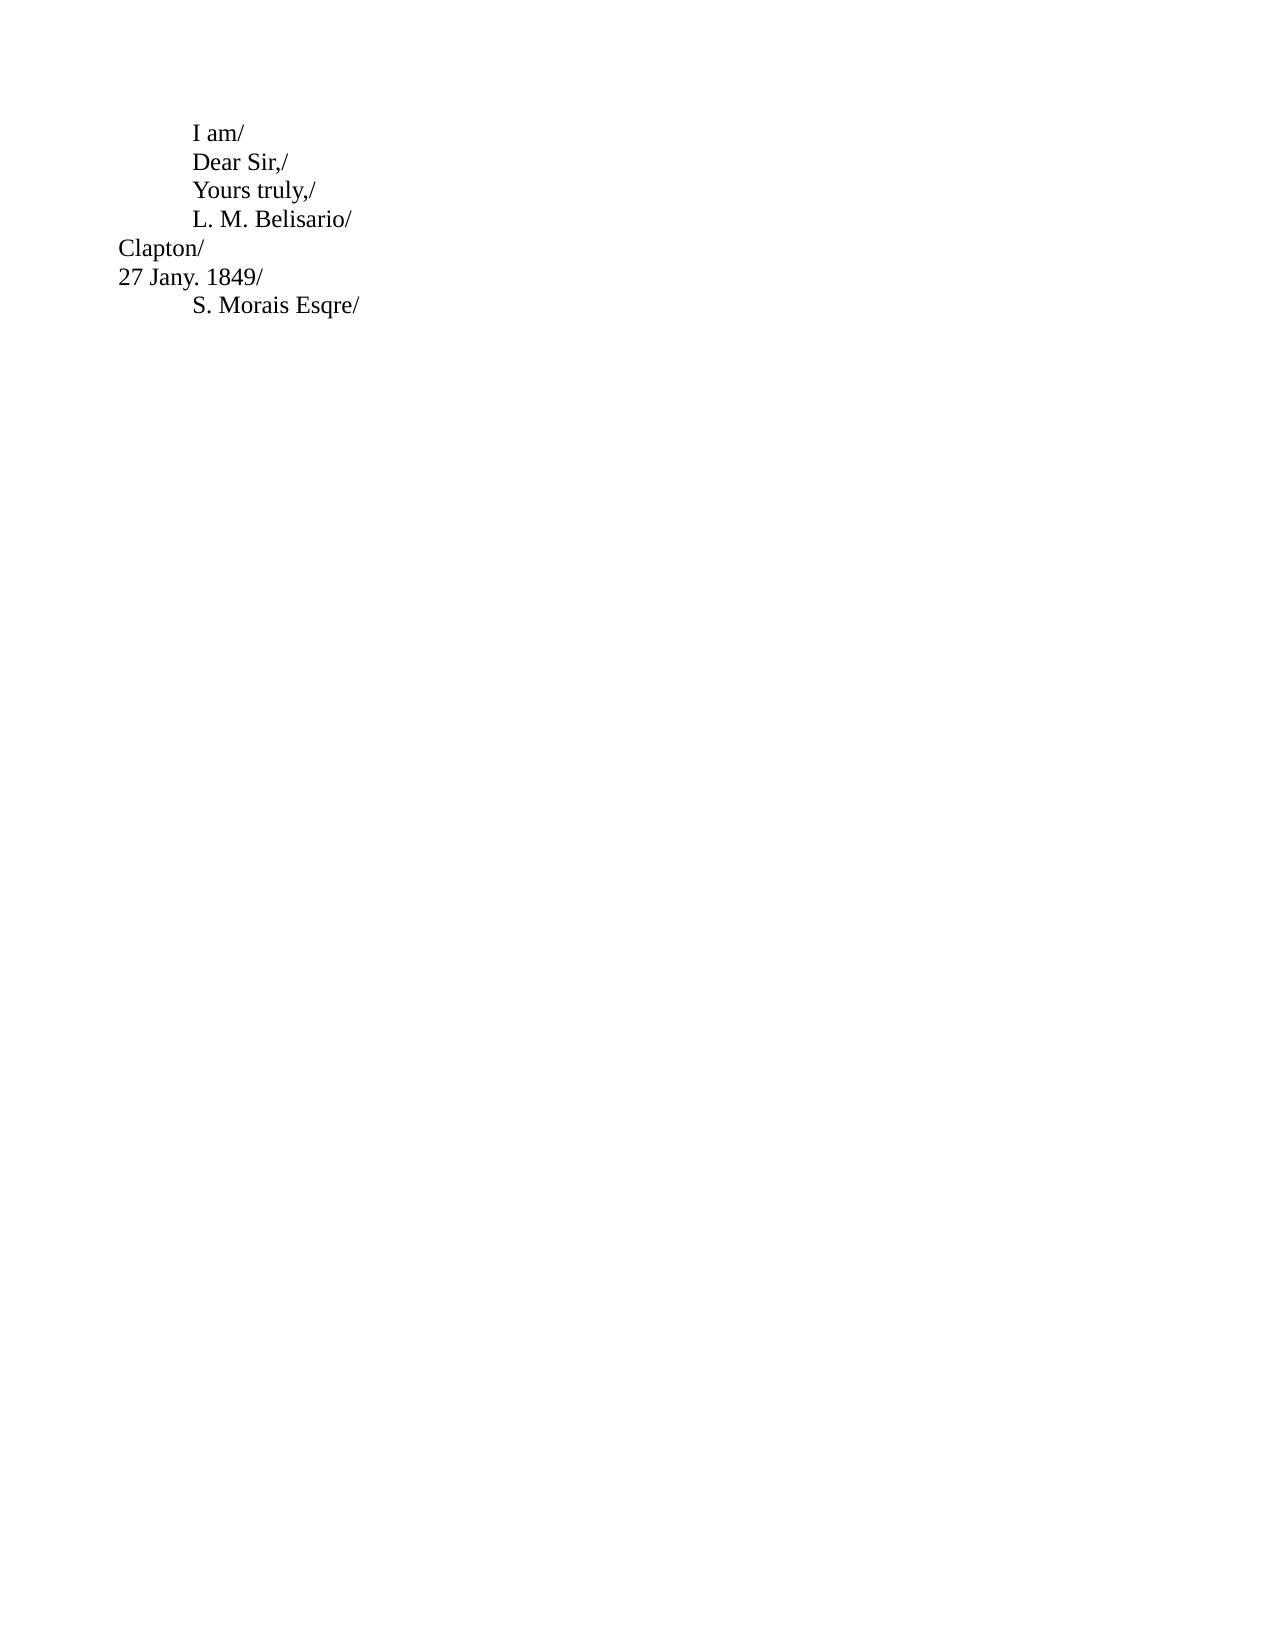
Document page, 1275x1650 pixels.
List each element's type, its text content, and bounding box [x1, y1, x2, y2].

text Dear Sir,/ [118, 147, 1157, 176]
text Clapton/ [118, 233, 1157, 262]
text L. M. Belisario/ [118, 204, 1157, 233]
text I am/ [118, 118, 1157, 147]
text 27 Jany. 1849/ [118, 262, 1157, 291]
text Yours truly,/ [118, 176, 1157, 204]
text S. Morais Esqre/ [118, 291, 1157, 319]
